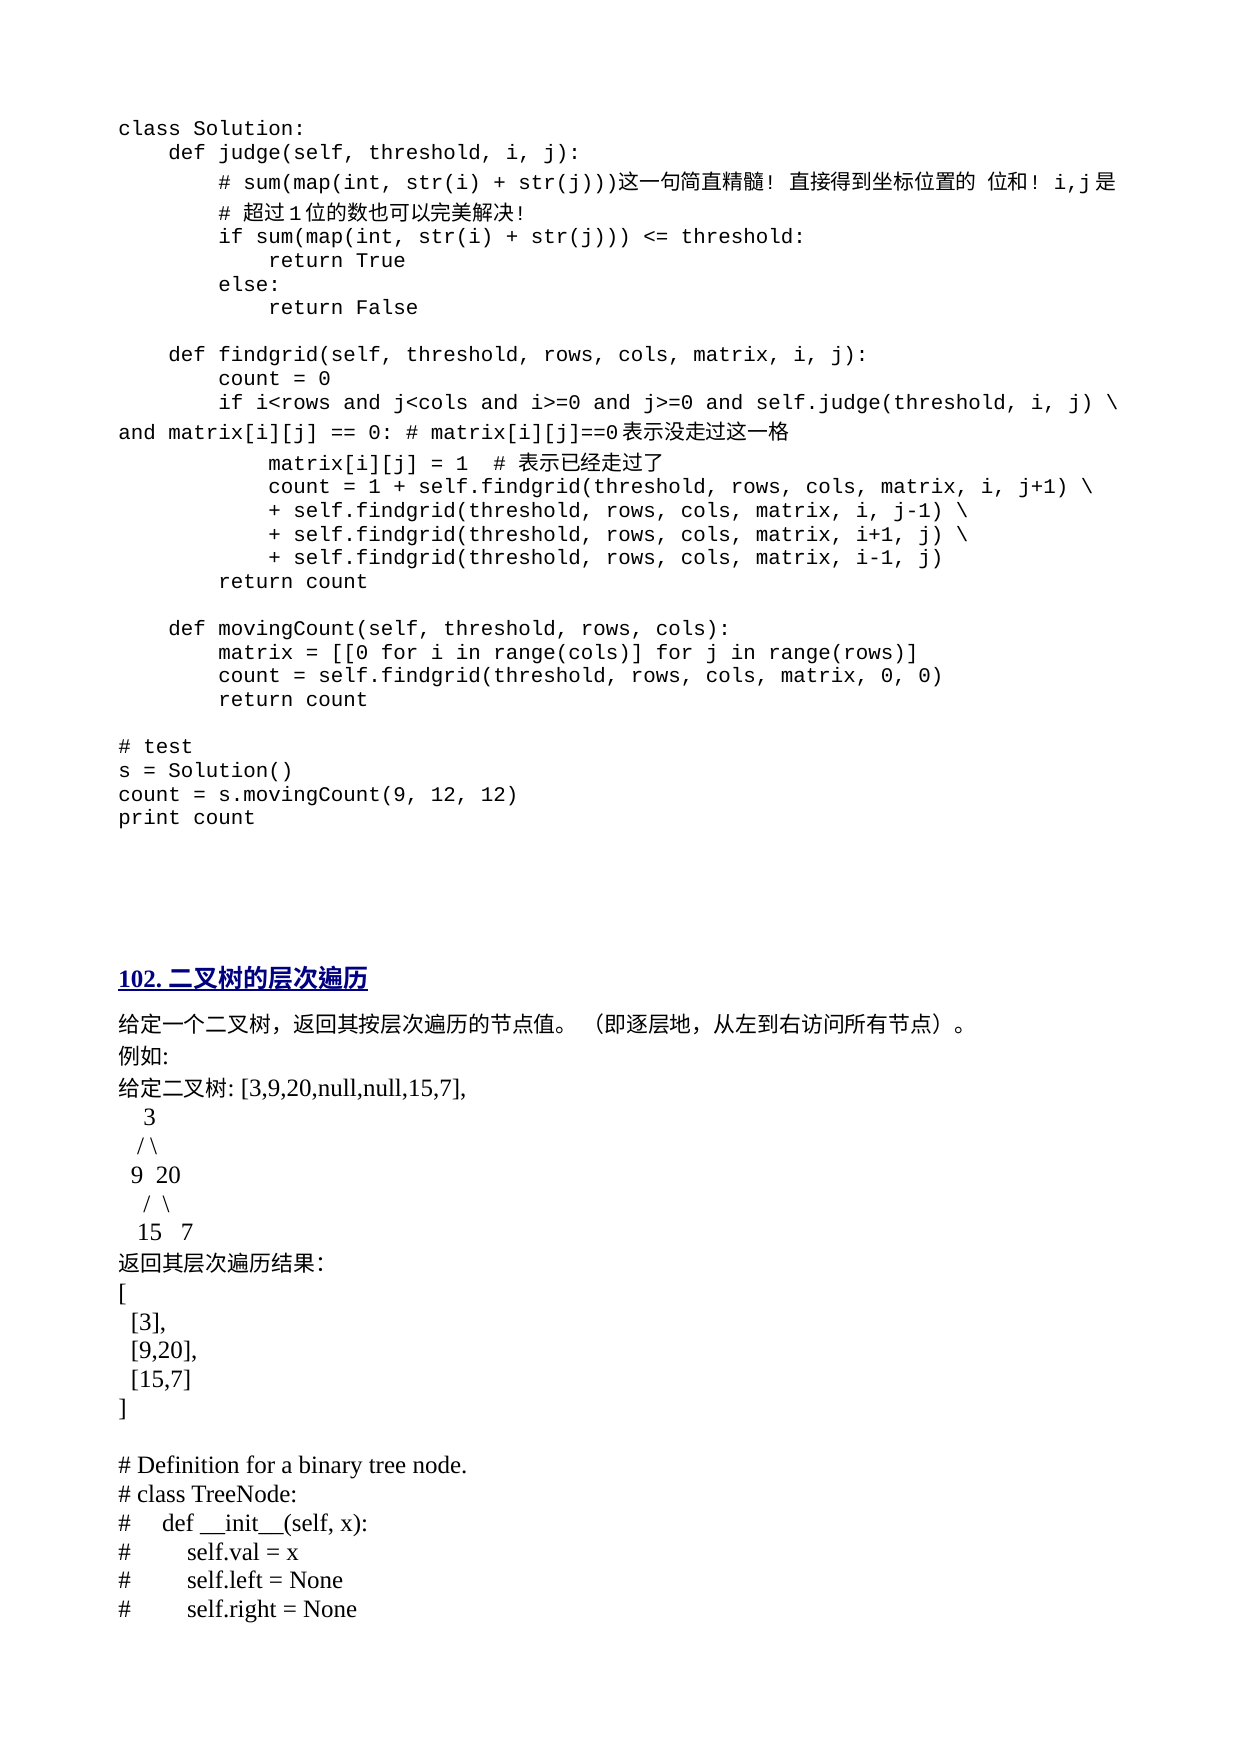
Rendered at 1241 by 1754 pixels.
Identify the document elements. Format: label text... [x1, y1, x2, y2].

text if sum(map(int, str(i) + str(j))) <= threshold: [118, 226, 1122, 250]
text return False [118, 297, 1122, 321]
text 3 [118, 1102, 1122, 1131]
text else: [118, 273, 1122, 297]
text matrix = [[0 for i in range(cols)] for j in range(rows)] [118, 642, 1122, 665]
text # def __init__(self, x): [118, 1508, 1122, 1537]
text if i<rows and j<cols and i>=0 and j>=0 and self.judge(threshold, i, j) \ and matrix[i][j] == 0: # matrix[i][j]==0表示没走过这一格 [118, 392, 1122, 446]
text # sum(map(int, str(i) + str(j)))这一句简直精髓! 直接得到坐标位置的 位和! i,j是 # 超过1位的数也可以完美解决! [118, 165, 1122, 226]
text # self.right = None [118, 1594, 1122, 1623]
text return True [118, 250, 1122, 273]
text [15,7] [118, 1364, 1122, 1393]
text [ [118, 1278, 1122, 1307]
text 返回其层次遍历结果： [118, 1246, 1122, 1278]
text count = 0 [118, 368, 1122, 392]
text 9 20 [118, 1160, 1122, 1189]
text + self.findgrid(threshold, rows, cols, matrix, i+1, j) \ [118, 523, 1122, 547]
text return count [118, 571, 1122, 594]
text [3], [118, 1307, 1122, 1335]
text # Definition for a binary tree node. [118, 1450, 1122, 1479]
text 例如: [118, 1039, 1122, 1071]
text + self.findgrid(threshold, rows, cols, matrix, i-1, j) [118, 547, 1122, 571]
text + self.findgrid(threshold, rows, cols, matrix, i, j-1) \ [118, 500, 1122, 523]
text 15 7 [118, 1217, 1122, 1246]
text matrix[i][j] = 1 # 表示已经走过了 [118, 446, 1122, 476]
text count = 1 + self.findgrid(threshold, rows, cols, matrix, i, j+1) \ [118, 476, 1122, 500]
text [9,20], [118, 1335, 1122, 1364]
text return count [118, 689, 1122, 713]
text def judge(self, threshold, i, j): [118, 142, 1122, 165]
text class Solution: [118, 118, 1122, 142]
text count = s.movingCount(9, 12, 12) [118, 784, 1122, 807]
text def findgrid(self, threshold, rows, cols, matrix, i, j): [118, 344, 1122, 368]
text / \ [118, 1131, 1122, 1160]
text # self.left = None [118, 1565, 1122, 1594]
text / \ [118, 1189, 1122, 1217]
text # class TreeNode: [118, 1479, 1122, 1508]
text ] [118, 1393, 1122, 1422]
text count = self.findgrid(threshold, rows, cols, matrix, 0, 0) [118, 665, 1122, 689]
text # self.val = x [118, 1537, 1122, 1565]
text s = Solution() [118, 760, 1122, 784]
text def movingCount(self, threshold, rows, cols): [118, 618, 1122, 642]
text # test [118, 736, 1122, 760]
subtitle 102. 二叉树的层次遍历 [118, 961, 1122, 995]
text 给定一个二叉树，返回其按层次遍历的节点值。 （即逐层地，从左到右访问所有节点）。 [118, 1007, 1122, 1039]
text print count [118, 807, 1122, 831]
text 给定二叉树: [3,9,20,null,null,15,7], [118, 1071, 1122, 1102]
